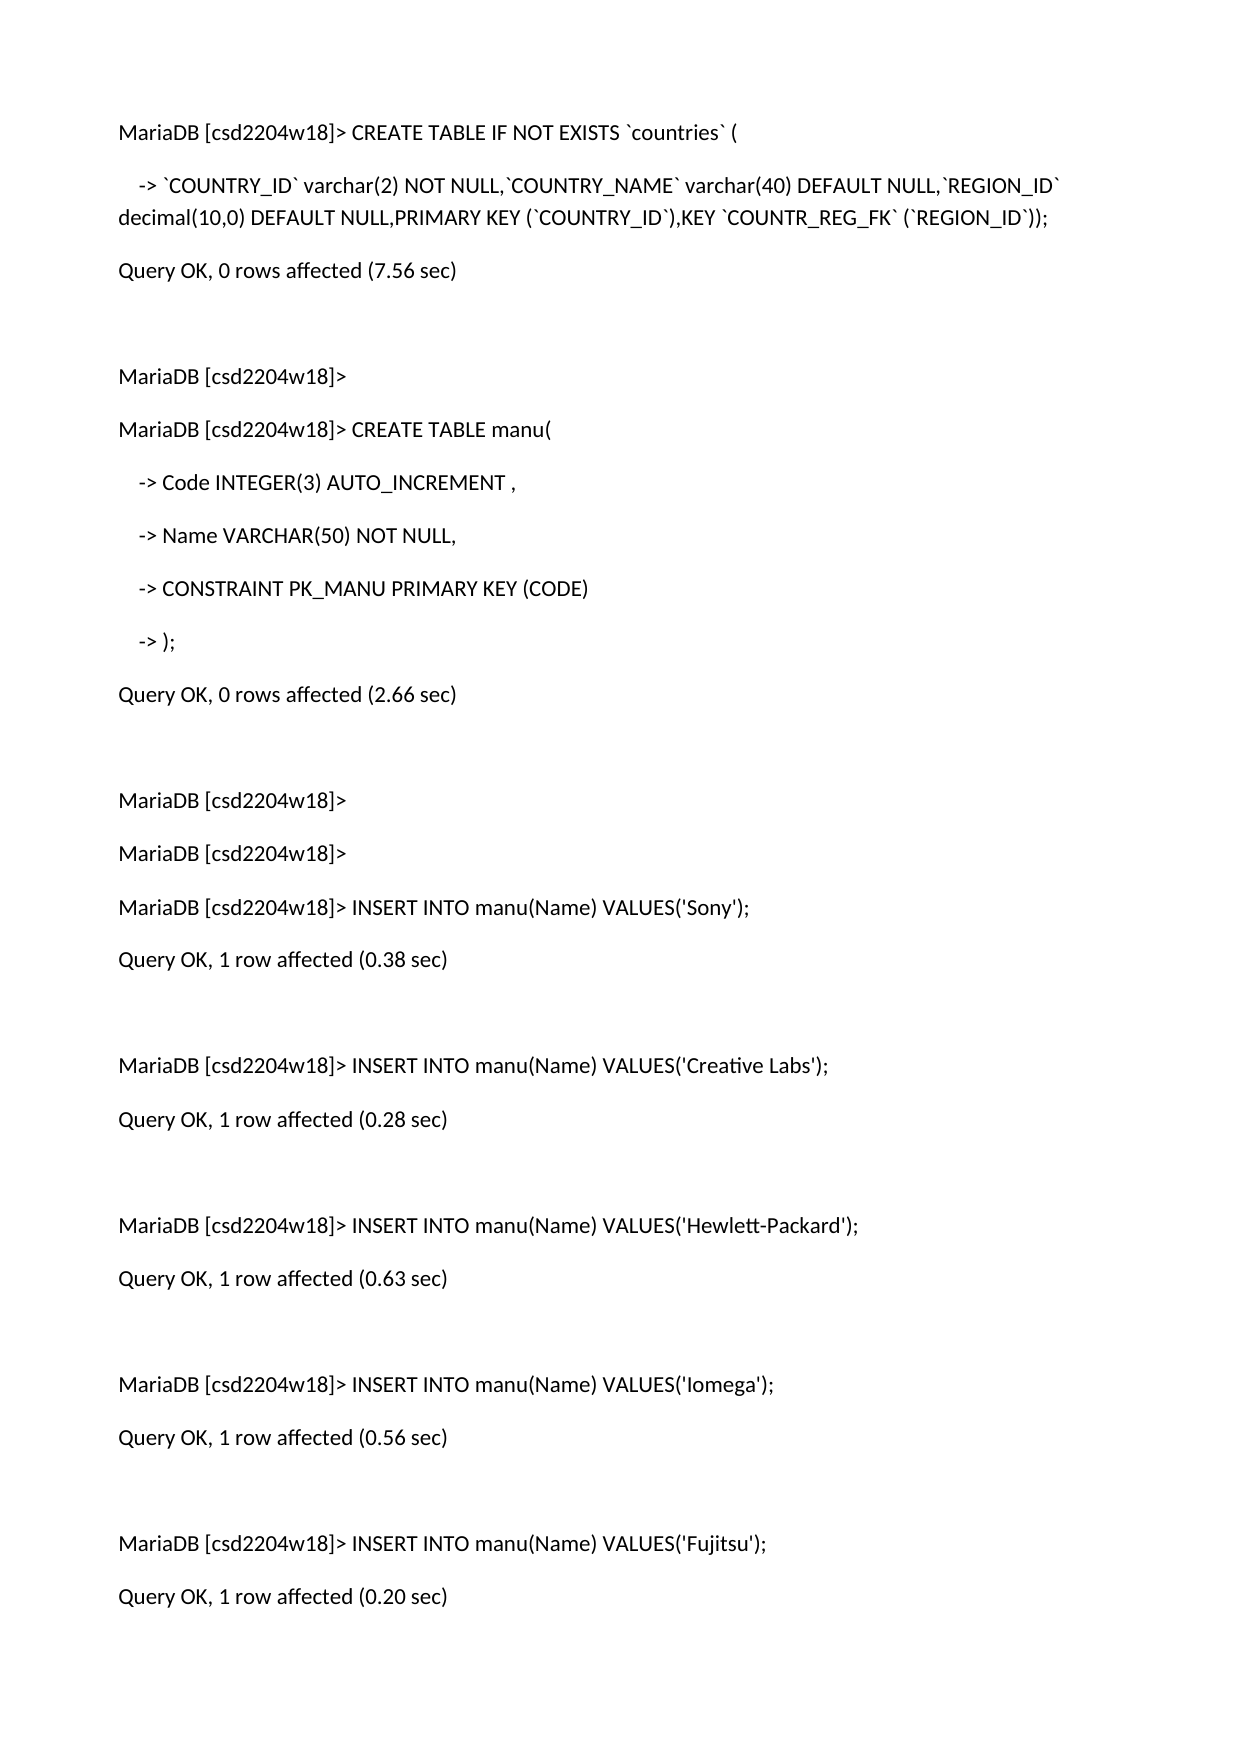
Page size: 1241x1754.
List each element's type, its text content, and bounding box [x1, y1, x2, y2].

text -> `COUNTRY_ID` varchar(2) NOT NULL,`COUNTRY_NAME` varchar(40) DEFAULT NULL,`REGION_ID` decimal(10,0) DEFAULT NULL,PRIMARY KEY (`COUNTRY_ID`),KEY `COUNTR_REG_FK` (`REGION_ID`)); [118, 171, 1122, 231]
text -> ); [118, 627, 1122, 656]
text Query OK, 1 row affected (0.63 sec) [118, 1264, 1122, 1292]
text MariaDB [csd2204w18]> [118, 839, 1122, 868]
text MariaDB [csd2204w18]> CREATE TABLE manu( [118, 415, 1122, 443]
text -> CONSTRAINT PK_MANU PRIMARY KEY (CODE) [118, 574, 1122, 602]
text Query OK, 1 row affected (0.20 sec) [118, 1582, 1122, 1610]
text MariaDB [csd2204w18]> [118, 362, 1122, 390]
text -> Code INTEGER(3) AUTO_INCREMENT , [118, 468, 1122, 496]
text Query OK, 0 rows affected (2.66 sec) [118, 681, 1122, 708]
text Query OK, 1 row affected (0.38 sec) [118, 946, 1122, 974]
text MariaDB [csd2204w18]> INSERT INTO manu(Name) VALUES('Hewlett-Packard'); [118, 1211, 1122, 1239]
text MariaDB [csd2204w18]> INSERT INTO manu(Name) VALUES('Creative Labs'); [118, 1052, 1122, 1080]
text MariaDB [csd2204w18]> INSERT INTO manu(Name) VALUES('Fujitsu'); [118, 1529, 1122, 1557]
text MariaDB [csd2204w18]> CREATE TABLE IF NOT EXISTS `countries` ( [118, 118, 1122, 146]
text MariaDB [csd2204w18]> INSERT INTO manu(Name) VALUES('Iomega'); [118, 1370, 1122, 1398]
text Query OK, 1 row affected (0.28 sec) [118, 1105, 1122, 1133]
text Query OK, 0 rows affected (7.56 sec) [118, 256, 1122, 284]
text -> Name VARCHAR(50) NOT NULL, [118, 521, 1122, 549]
text Query OK, 1 row affected (0.56 sec) [118, 1423, 1122, 1451]
text MariaDB [csd2204w18]> INSERT INTO manu(Name) VALUES('Sony'); [118, 893, 1122, 921]
text MariaDB [csd2204w18]> [118, 787, 1122, 814]
